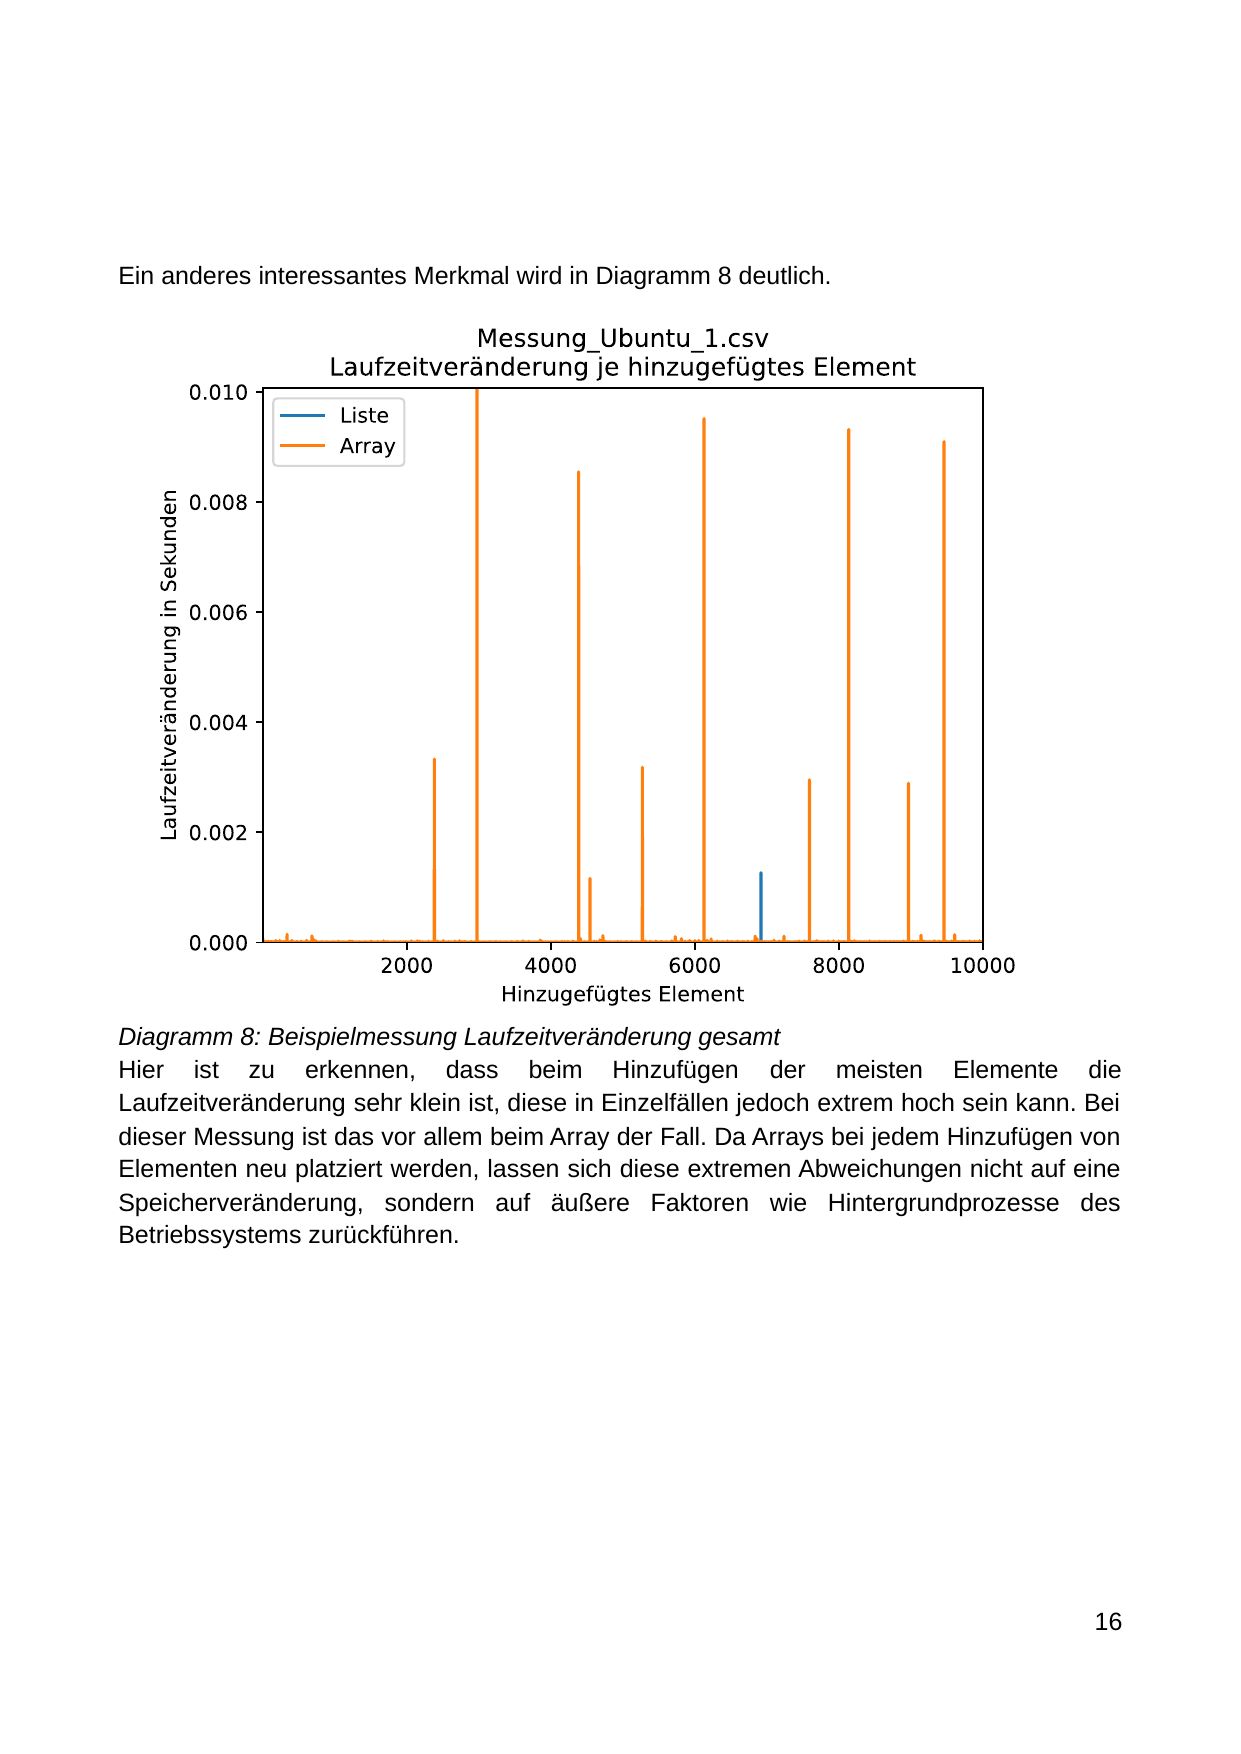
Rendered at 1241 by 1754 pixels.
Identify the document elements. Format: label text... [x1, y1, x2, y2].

text Ein anderes interessantes Merkmal wird in Diagramm 8 deutlich. [118, 261, 1122, 290]
text Hier ist zu erkennen, dass beim Hinzufügen der meisten Elemente die Laufzeitveränderung sehr klein ist, diese in Einzelfällen jedoch extrem hoch sein kann. Bei dieser Messung ist das vor allem beim Array der Fall. Da Arrays bei jedem Hinzufügen von Elementen neu platziert werden, lassen sich diese extremen Abweichungen nicht auf eine Speicherveränderung, sondern auf äußere Faktoren wie Hintergrundprozesse des Betriebssystems zurückführen. [118, 308, 1122, 1249]
text Diagramm 8: Beispielmessung Laufzeitveränderung gesamt [118, 313, 1079, 1051]
